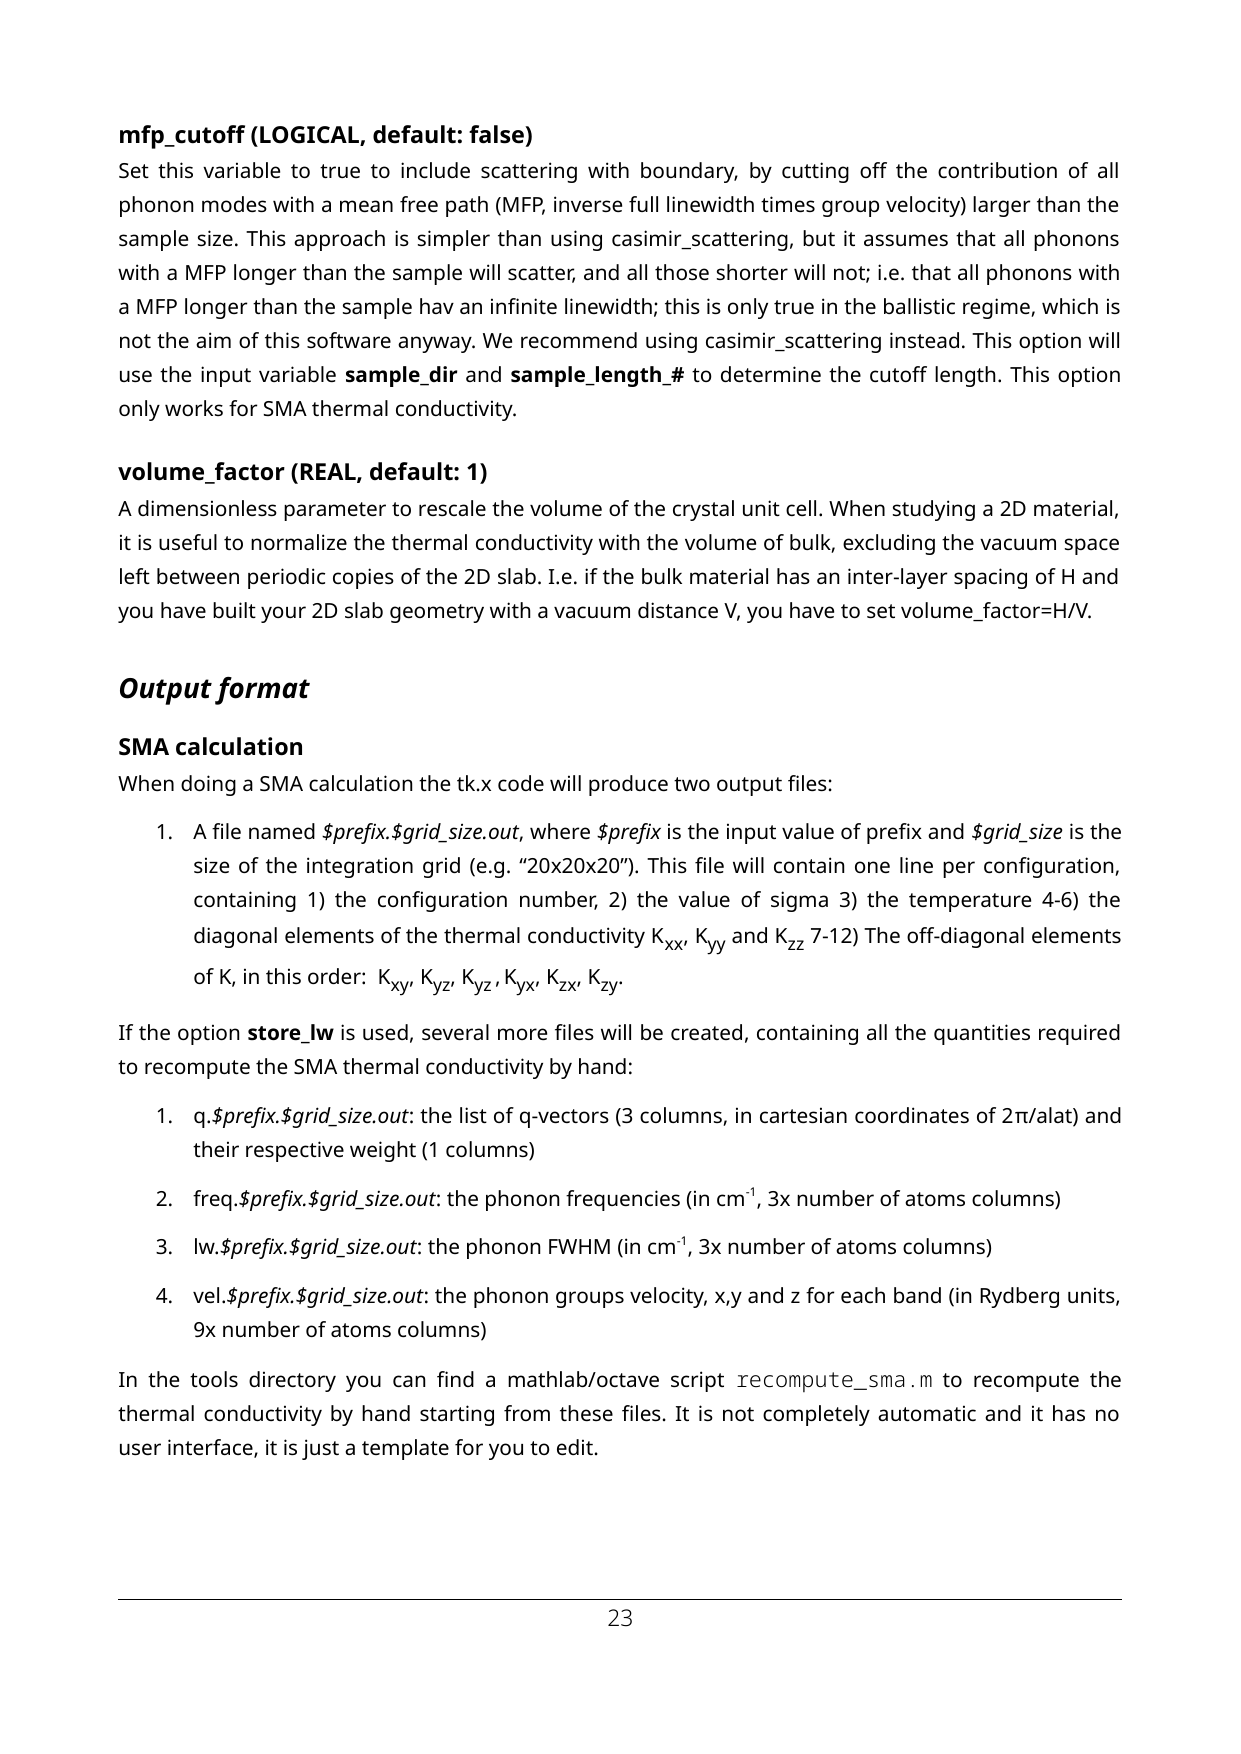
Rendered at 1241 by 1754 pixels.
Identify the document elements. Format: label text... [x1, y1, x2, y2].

subtitle Output format [118, 668, 1122, 706]
text When doing a SMA calculation the tk.x code will produce two output files: [118, 769, 1122, 797]
list A file named $prefix.$grid_size.out, where $prefix is the input value of prefix and $grid_size is the size of the integration grid (e.g. “20x20x20”). This file will contain one line per configuration, containing 1) the configuration number, 2) the value of sigma 3) the temperature 4-6) the diagonal elements of the thermal conductivity Kxx, Kyy and Kzz 7-12) The off-diagonal elements of K, in this order: Kxy, Kyz, Kyz , Kyx, Kzx, Kzy. [156, 817, 1122, 997]
text In the tools directory you can find a mathlab/octave script recompute_sma.m to recompute the thermal conductivity by hand starting from these files. It is not completely automatic and it has no user interface, it is just a template for you to edit. [118, 1364, 1122, 1462]
list q.$prefix.$grid_size.out: the list of q-vectors (3 columns, in cartesian coordinates of 2π/alat) and their respective weight (1 columns) [156, 1101, 1122, 1163]
subtitle volume_factor (REAL, default: 1) [118, 456, 1122, 487]
subtitle mfp_cutoff (LOGICAL, default: false) [118, 118, 1122, 150]
list lw.$prefix.$grid_size.out: the phonon FWHM (in cm-1, 3x number of atoms columns) [156, 1232, 1122, 1261]
text A dimensionless parameter to rescale the volume of the crystal unit cell. When studying a 2D material, it is useful to normalize the thermal conductivity with the volume of bulk, excluding the vacuum space left between periodic copies of the 2D slab. I.e. if the bulk material has an inter-layer spacing of H and you have built your 2D slab geometry with a vacuum distance V, you have to set volume_factor=H/V. [118, 494, 1122, 624]
subtitle SMA calculation [118, 731, 1122, 762]
text Set this variable to true to include scattering with boundary, by cutting off the contribution of all phonon modes with a mean free path (MFP, inverse full linewidth times group velocity) larger than the sample size. This approach is simpler than using casimir_scattering, but it assumes that all phonons with a MFP longer than the sample will scatter, and all those shorter will not; i.e. that all phonons with a MFP longer than the sample hav an infinite linewidth; this is only true in the ballistic regime, which is not the aim of this software anyway. We recommend using casimir_scattering instead. This option will use the input variable sample_dir and sample_length_# to determine the cutoff length. This option only works for SMA thermal conductivity. [118, 156, 1122, 423]
list freq.$prefix.$grid_size.out: the phonon frequencies (in cm-1, 3x number of atoms columns) [156, 1184, 1122, 1212]
text If the option store_lw is used, several more files will be created, containing all the quantities required to recompute the SMA thermal conductivity by hand: [118, 1018, 1122, 1081]
list vel.$prefix.$grid_size.out: the phonon groups velocity, x,y and z for each band (in Rydberg units, 9x number of atoms columns) [156, 1281, 1122, 1343]
